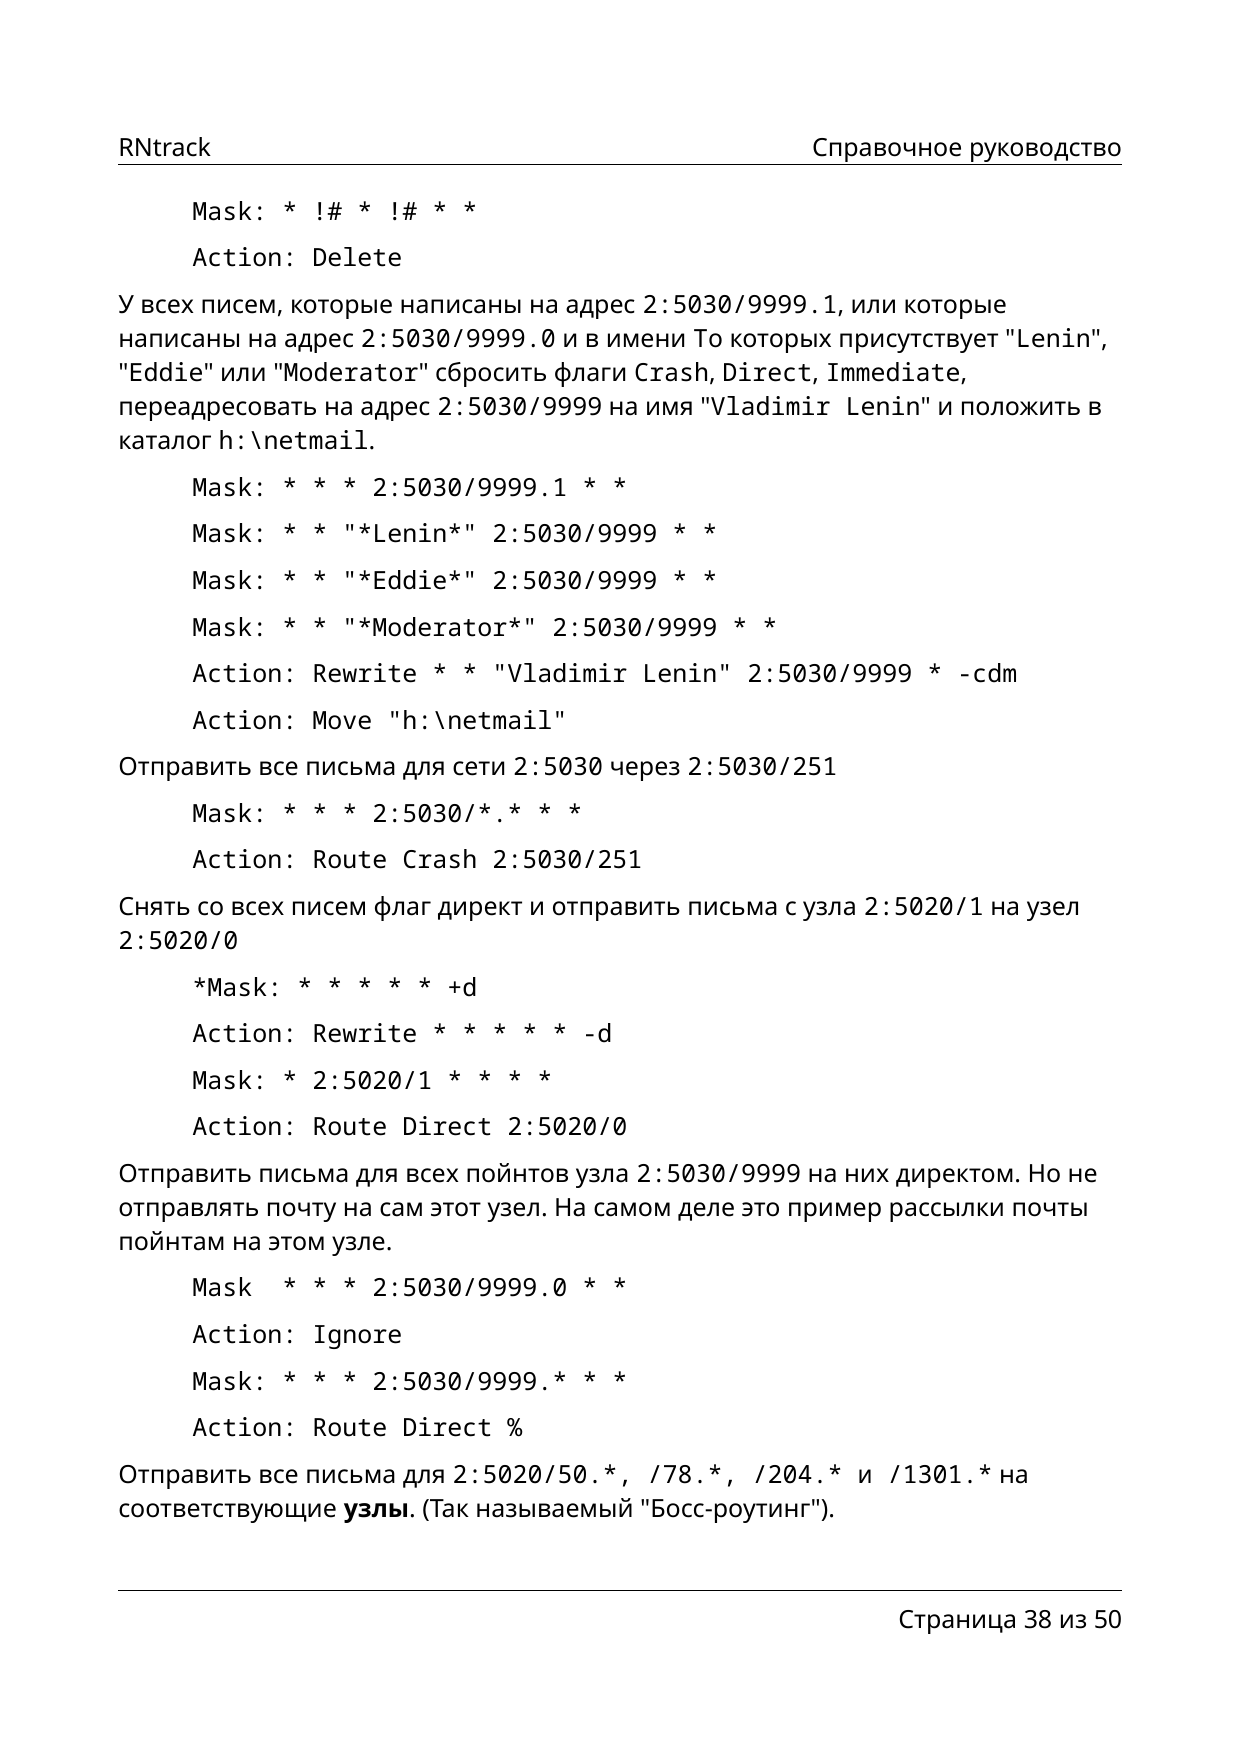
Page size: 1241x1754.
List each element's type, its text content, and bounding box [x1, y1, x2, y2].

text Mask: * * "*Lenin*" 2:5030/9999 * * [192, 516, 1122, 550]
text Mask: * * * 2:5030/9999.1 * * [192, 469, 1122, 503]
text Action: Delete [192, 240, 1122, 274]
text Mask: * * * 2:5030/*.* * * [192, 795, 1122, 829]
text Mask: * * * 2:5030/9999.* * * [192, 1363, 1122, 1397]
text Mask: * !# * !# * * [192, 193, 1122, 228]
text Mask: * * "*Eddie*" 2:5030/9999 * * [192, 563, 1122, 597]
text Mask: * * "*Moderator*" 2:5030/9999 * * [192, 609, 1122, 643]
text Action: Rewrite * * "Vladimir Lenin" 2:5030/9999 * -cdm [192, 656, 1122, 690]
text Отправить письма для всех пойнтов узла 2:5030/9999 на них директом. Но не отправлять почту на сам этот узел. На самом деле это пример рассылки почты пойнтам на этом узле. [118, 1155, 1122, 1258]
text Action: Route Direct 2:5020/0 [192, 1109, 1122, 1143]
text Отправить все письма для 2:5020/50.*, /78.*, /204.* и /1301.* на соответствующие узлы. (Так называемый "Босс-роутинг"). [118, 1456, 1122, 1524]
text Action: Route Crash 2:5030/251 [192, 842, 1122, 876]
text Action: Route Direct % [192, 1410, 1122, 1444]
text Отправить все письма для сети 2:5030 через 2:5030/251 [118, 749, 1122, 783]
text Mask: * 2:5020/1 * * * * [192, 1062, 1122, 1096]
text Снять со всех писем флаг директ и отправить письма с узла 2:5020/1 на узел 2:5020/0 [118, 888, 1122, 957]
text Action: Ignore [192, 1317, 1122, 1351]
text Action: Move "h:\netmail" [192, 702, 1122, 736]
text *Mask: * * * * * +d [192, 969, 1122, 1003]
text Action: Rewrite * * * * * -d [192, 1016, 1122, 1050]
text Mask * * * 2:5030/9999.0 * * [192, 1270, 1122, 1304]
text У всех писем, которые написаны на адрес 2:5030/9999.1, или которые написаны на адрес 2:5030/9999.0 и в имени To которых присутствует "Lenin", "Eddie" или "Moderator" сбросить флаги Crash, Direct, Immediate, переадресовать на адрес 2:5030/9999 на имя "Vladimir Lenin" и положить в каталог h:\netmail. [118, 287, 1122, 457]
